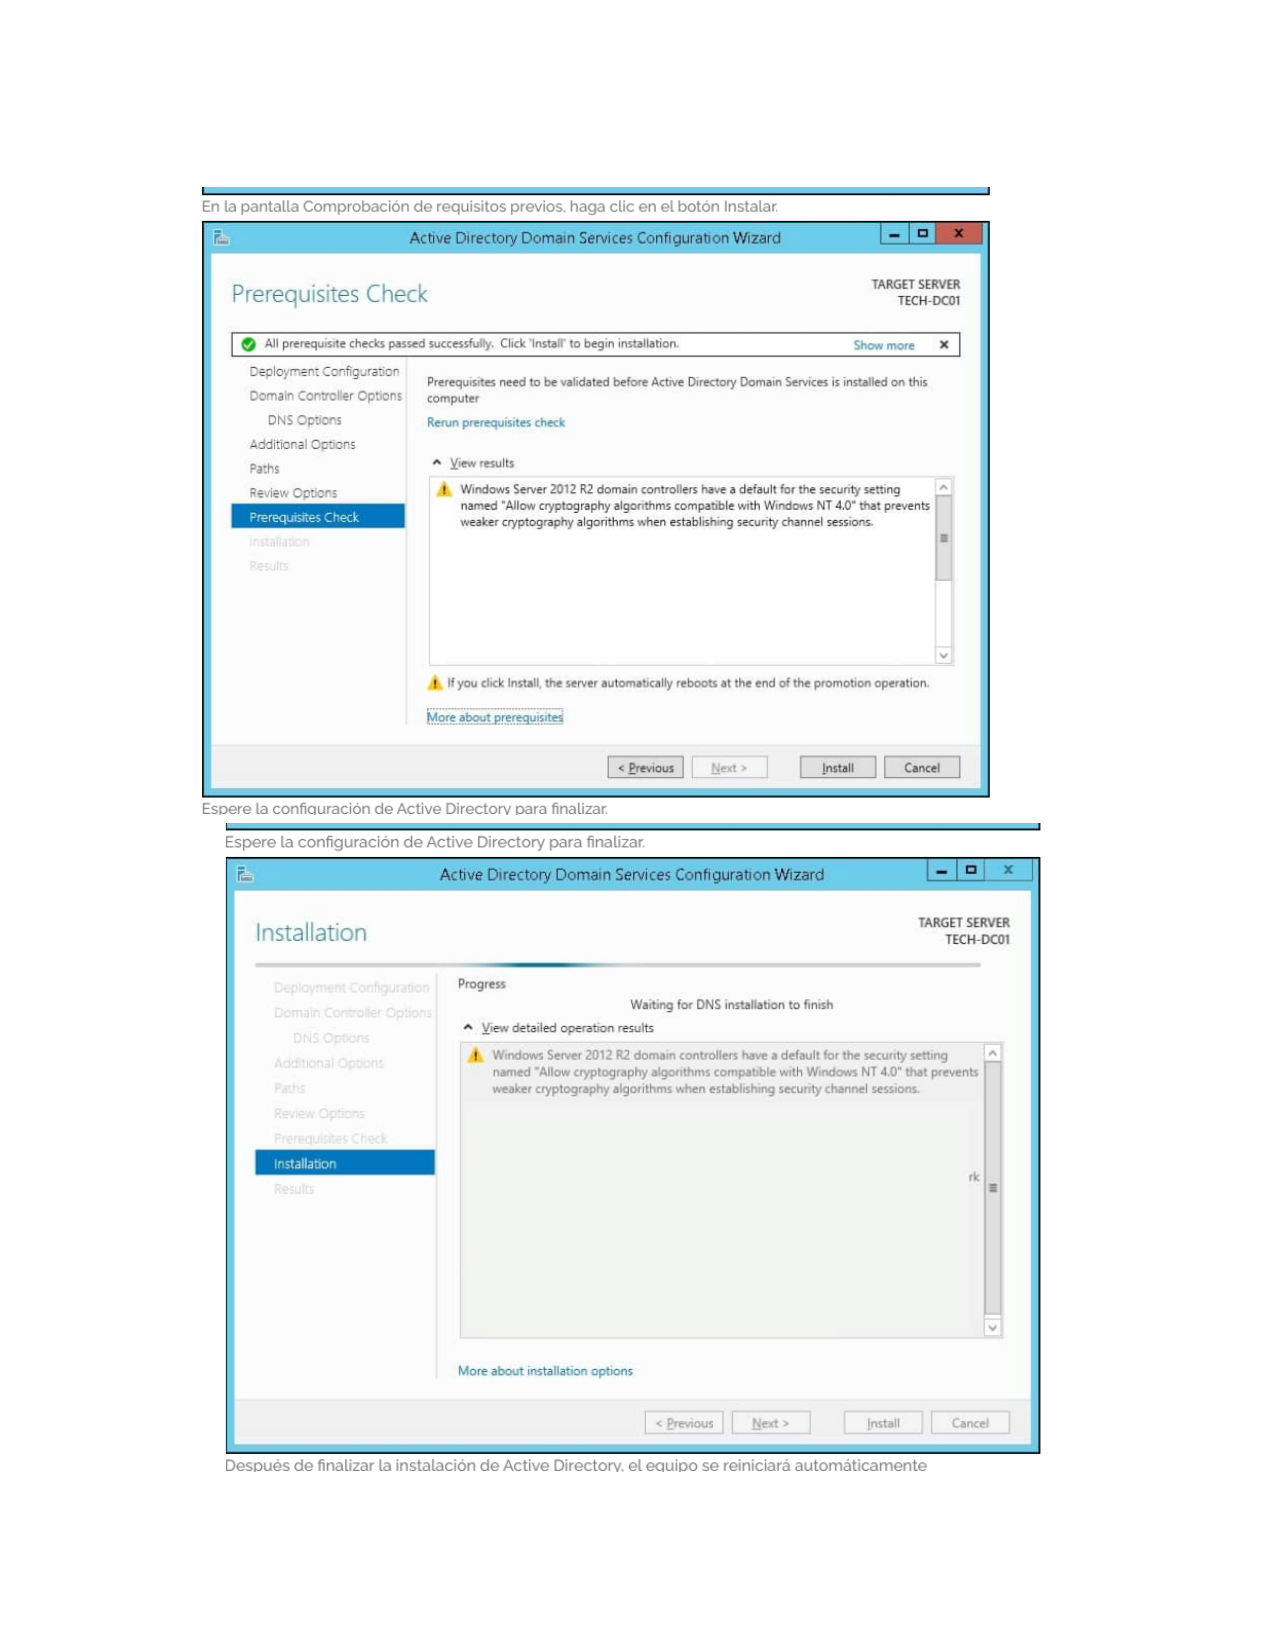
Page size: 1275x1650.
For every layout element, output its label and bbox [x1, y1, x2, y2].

picture [225, 823, 1050, 1472]
picture [199, 187, 998, 815]
